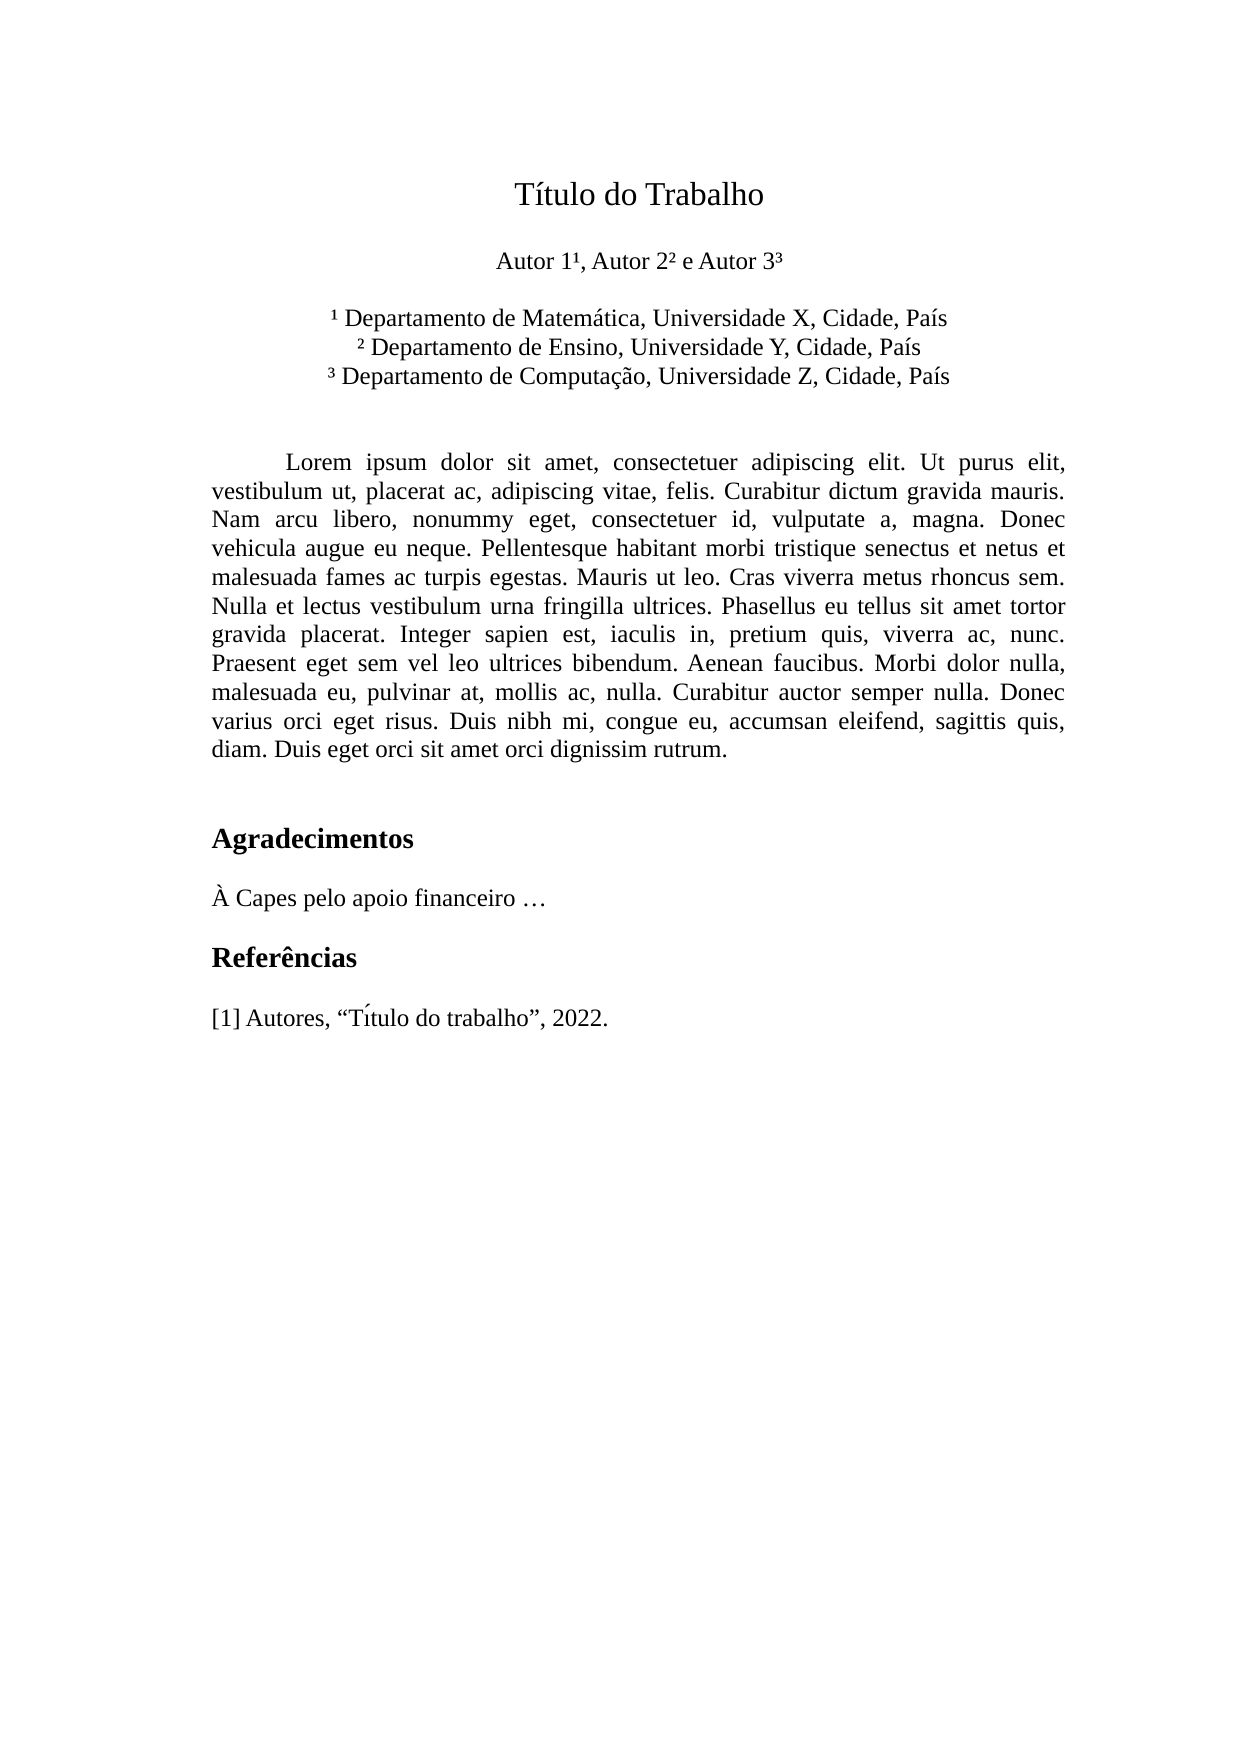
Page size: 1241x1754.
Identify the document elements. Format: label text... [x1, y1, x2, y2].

text ³ Departamento de Computação, Universidade Z, Cidade, País [211, 361, 1067, 389]
text Agradecimentos [211, 821, 1067, 854]
text Título do Trabalho [211, 174, 1067, 212]
text Referências [211, 941, 1067, 974]
text À Capes pelo apoio financeiro … [211, 883, 1067, 912]
text ¹ Departamento de Matemática, Universidade X, Cidade, País [211, 303, 1067, 332]
text Lorem ipsum dolor sit amet, consectetuer adipiscing elit. Ut purus elit, vestibulum ut, placerat ac, adipiscing vitae, felis. Curabitur dictum gravida mauris. Nam arcu libero, nonummy eget, consectetuer id, vulputate a, magna. Donec vehicula augue eu neque. Pellentesque habitant morbi tristique senectus et netus et malesuada fames ac turpis egestas. Mauris ut leo. Cras viverra metus rhoncus sem. Nulla et lectus vestibulum urna fringilla ultrices. Phasellus eu tellus sit amet tortor gravida placerat. Integer sapien est, iaculis in, pretium quis, viverra ac, nunc. Praesent eget sem vel leo ultrices bibendum. Aenean faucibus. Morbi dolor nulla, malesuada eu, pulvinar at, mollis ac, nulla. Curabitur auctor semper nulla. Donec varius orci eget risus. Duis nibh mi, congue eu, accumsan eleifend, sagittis quis, diam. Duis eget orci sit amet orci dignissim rutrum. [211, 447, 1067, 763]
text [1] Autores, “Tı́tulo do trabalho”, 2022. [211, 1003, 1067, 1032]
text Autor 1¹, Autor 2² e Autor 3³ [211, 246, 1067, 274]
text ² Departamento de Ensino, Universidade Y, Cidade, País [211, 332, 1067, 361]
